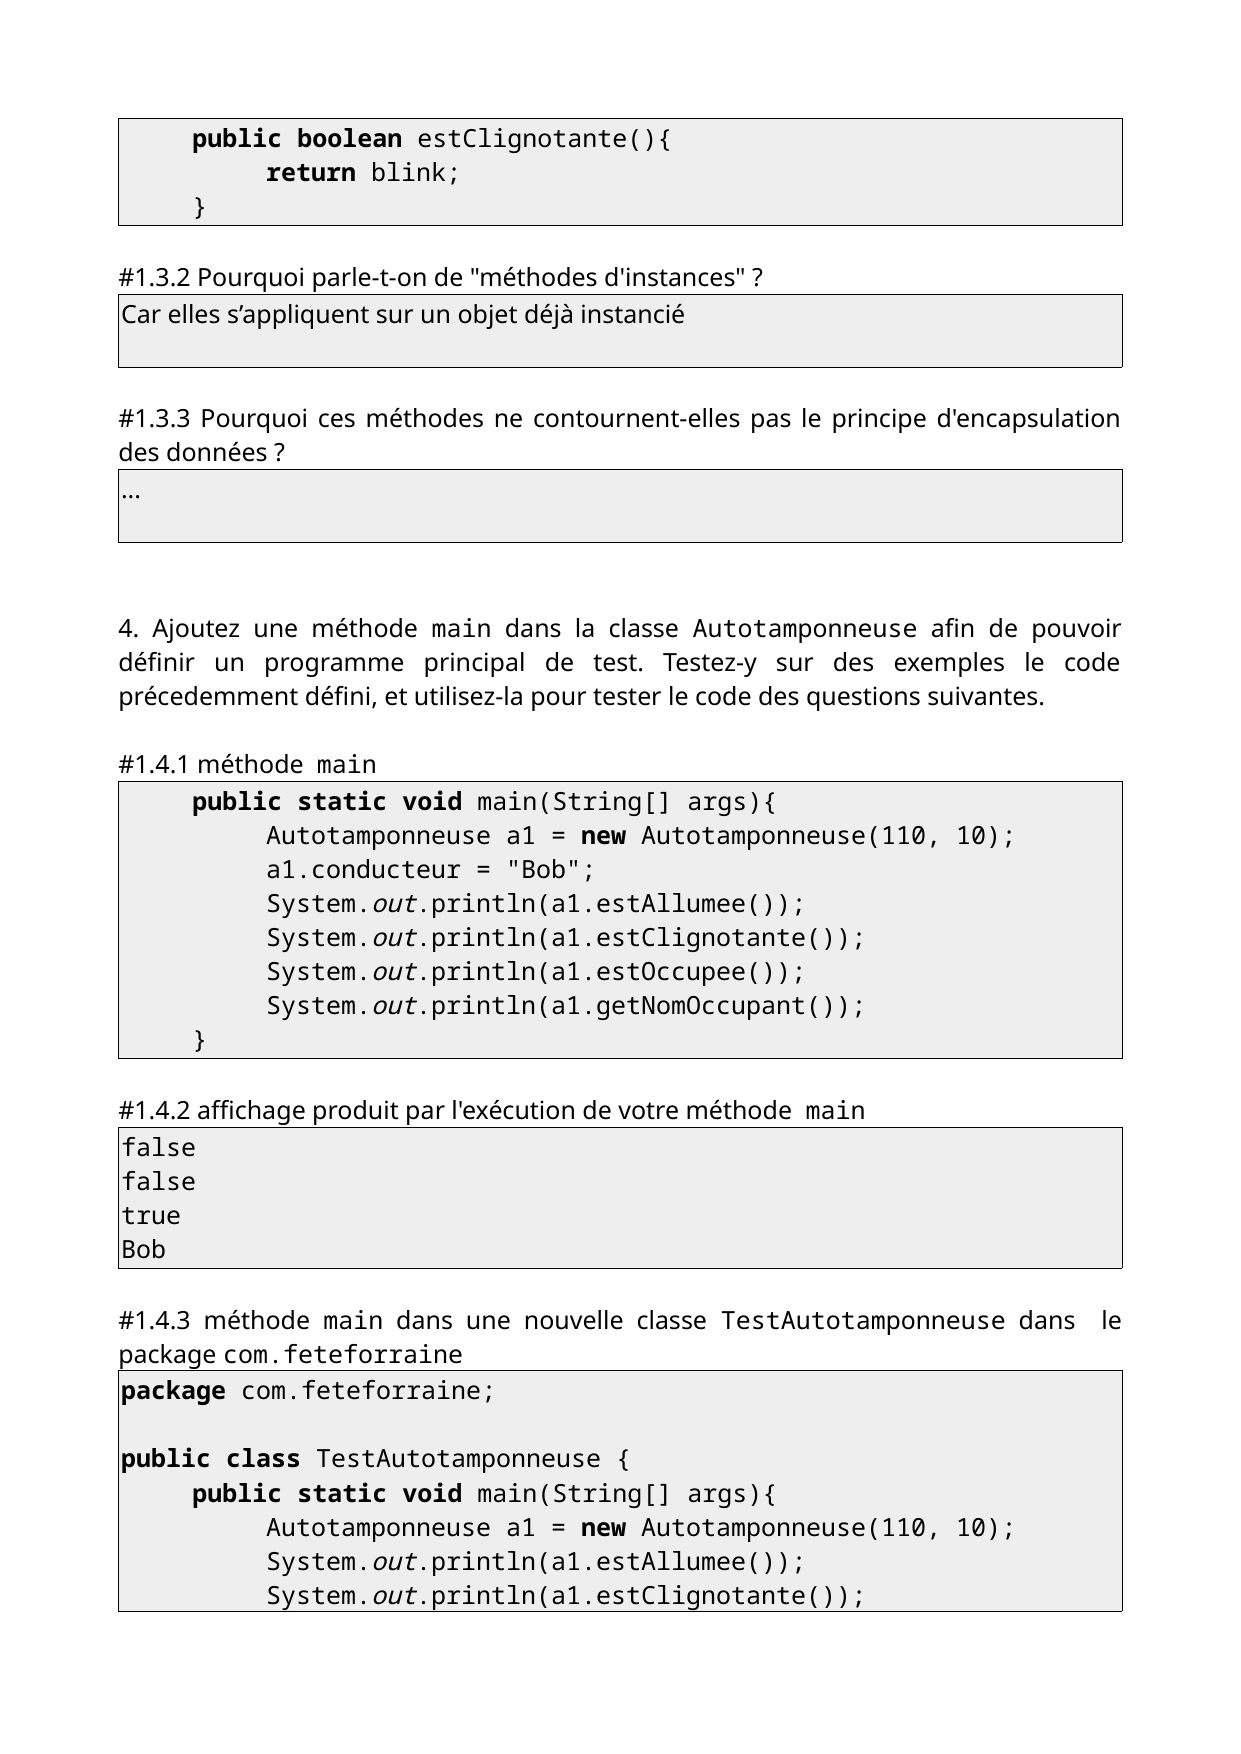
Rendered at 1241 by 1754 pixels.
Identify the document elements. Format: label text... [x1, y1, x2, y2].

text a1.conducteur = "Bob"; [119, 849, 1122, 883]
text return blink; [119, 152, 1122, 186]
text public class TestAutotamponneuse { [119, 1438, 1122, 1473]
text } [119, 186, 1122, 225]
text Autotamponneuse a1 = new Autotamponneuse(110, 10); [119, 815, 1122, 849]
text public boolean estClignotante(){ [119, 119, 1122, 152]
text Car elles s’appliquent sur un objet déjà instancié [119, 295, 1122, 328]
text System.out.println(a1.estOccupee()); [119, 951, 1122, 985]
text true [119, 1195, 1122, 1229]
text #1.3.2 Pourquoi parle-t-on de "méthodes d'instances" ? [118, 259, 1122, 294]
text System.out.println(a1.estClignotante()); [119, 917, 1122, 951]
text public static void main(String[] args){ [119, 1473, 1122, 1507]
text System.out.println(a1.estAllumee()); [119, 1541, 1122, 1575]
text Bob [119, 1229, 1122, 1268]
text #1.4.2 affichage produit par l'exécution de votre méthode main [118, 1093, 1122, 1127]
text #1.4.3 méthode main dans une nouvelle classe TestAutotamponneuse dans le package com.feteforraine [118, 1302, 1122, 1370]
text Autotamponneuse a1 = new Autotamponneuse(110, 10); [119, 1507, 1122, 1541]
text ... [119, 470, 1122, 503]
text public static void main(String[] args){ [119, 782, 1122, 815]
text false [119, 1128, 1122, 1161]
text System.out.println(a1.estClignotante()); [119, 1575, 1122, 1611]
text System.out.println(a1.getNomOccupant()); [119, 985, 1122, 1019]
text System.out.println(a1.estAllumee()); [119, 883, 1122, 917]
text package com.feteforraine; [119, 1371, 1122, 1404]
text 4. Ajoutez une méthode main dans la classe Autotamponneuse afin de pouvoir définir un programme principal de test. Testez-y sur des exemples le code précedemment défini, et utilisez-la pour tester le code des questions suivantes. [118, 611, 1122, 713]
text } [119, 1019, 1122, 1058]
text false [119, 1161, 1122, 1195]
text #1.4.1 méthode main [118, 747, 1122, 781]
text #1.3.3 Pourquoi ces méthodes ne contournent-elles pas le principe d'encapsulation des données ? [118, 401, 1122, 469]
